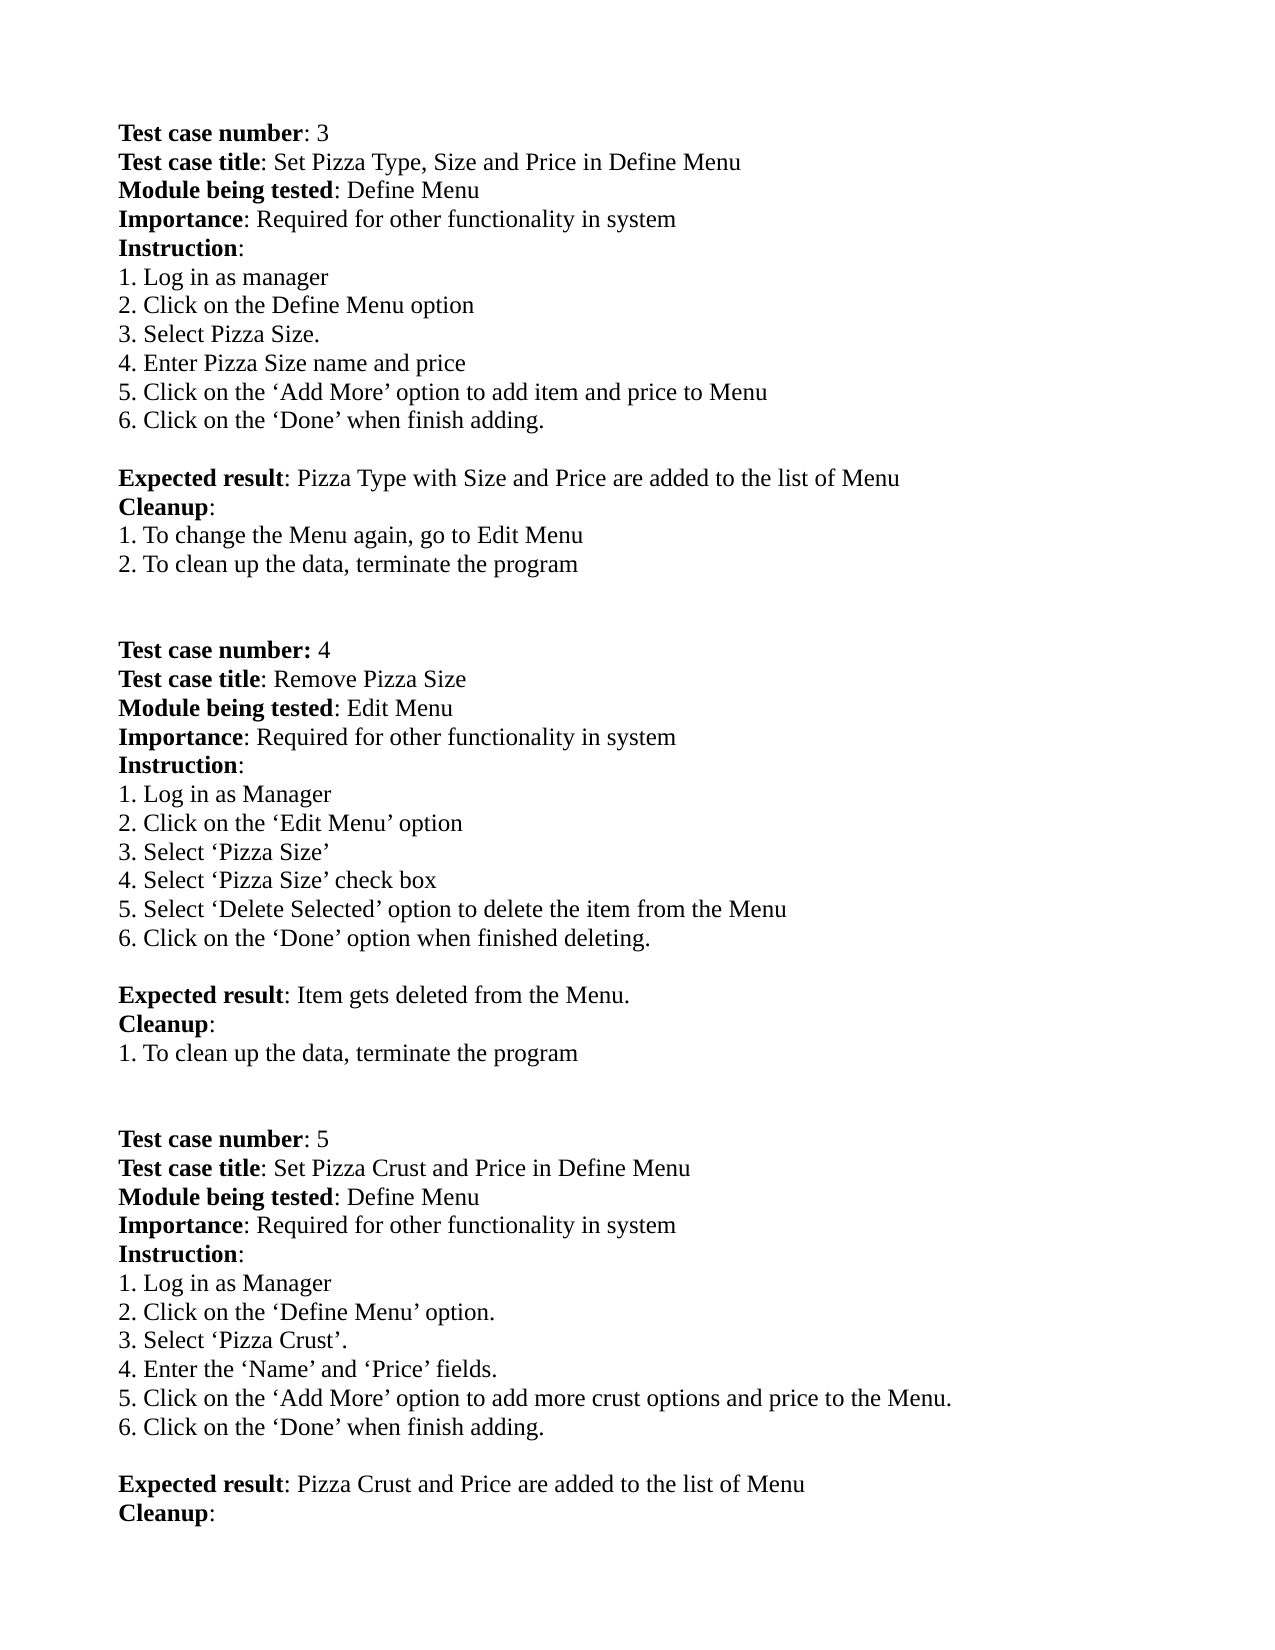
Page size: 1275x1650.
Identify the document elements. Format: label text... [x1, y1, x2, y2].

text Expected result: Pizza Type with Size and Price are added to the list of Menu [118, 463, 1157, 492]
text Expected result: Pizza Crust and Price are added to the list of Menu [118, 1469, 1157, 1498]
text Test case title: Set Pizza Crust and Price in Define Menu [118, 1153, 1157, 1182]
text Test case title: Set Pizza Type, Size and Price in Define Menu [118, 147, 1157, 176]
text 1. Log in as manager [118, 262, 1157, 291]
text 1. Log in as Manager [118, 1268, 1157, 1297]
text Module being tested: Define Menu [118, 176, 1157, 204]
text Importance: Required for other functionality in system [118, 204, 1157, 233]
text 4. Enter Pizza Size name and price [118, 348, 1157, 377]
text Test case number: 4 [118, 636, 1157, 664]
text 2. Click on the ‘Edit Menu’ option [118, 808, 1157, 837]
text 2. Click on the Define Menu option [118, 291, 1157, 319]
text Test case number: 5 [118, 1124, 1157, 1153]
text 5. Click on the ‘Add More’ option to add item and price to Menu [118, 377, 1157, 406]
text 1. Log in as Manager [118, 779, 1157, 808]
text 4. Enter the ‘Name’ and ‘Price’ fields. [118, 1354, 1157, 1383]
text Cleanup: [118, 1498, 1157, 1527]
text Instruction: [118, 751, 1157, 779]
text Expected result: Item gets deleted from the Menu. [118, 981, 1157, 1009]
text Importance: Required for other functionality in system [118, 722, 1157, 751]
text 2. Click on the ‘Define Menu’ option. [118, 1297, 1157, 1326]
text 1. To clean up the data, terminate the program [118, 1038, 1157, 1067]
text 3. Select ‘Pizza Size’ [118, 837, 1157, 866]
text Cleanup: [118, 492, 1157, 521]
text 6. Click on the ‘Done’ when finish adding. [118, 1412, 1157, 1441]
text Importance: Required for other functionality in system [118, 1211, 1157, 1239]
text Instruction: [118, 1239, 1157, 1268]
text 6. Click on the ‘Done’ option when finished deleting. [118, 923, 1157, 952]
text 2. To clean up the data, terminate the program [118, 549, 1157, 578]
text Instruction: [118, 233, 1157, 262]
text 4. Select ‘Pizza Size’ check box [118, 866, 1157, 894]
text Module being tested: Edit Menu [118, 693, 1157, 722]
text 5. Click on the ‘Add More’ option to add more crust options and price to the Menu. [118, 1383, 1157, 1412]
text Test case title: Remove Pizza Size [118, 664, 1157, 693]
text Cleanup: [118, 1009, 1157, 1038]
text 3. Select ‘Pizza Crust’. [118, 1326, 1157, 1354]
text 1. To change the Menu again, go to Edit Menu [118, 521, 1157, 549]
text 6. Click on the ‘Done’ when finish adding. [118, 406, 1157, 434]
text 3. Select Pizza Size. [118, 319, 1157, 348]
text Test case number: 3 [118, 118, 1157, 147]
text 5. Select ‘Delete Selected’ option to delete the item from the Menu [118, 894, 1157, 923]
text Module being tested: Define Menu [118, 1182, 1157, 1211]
